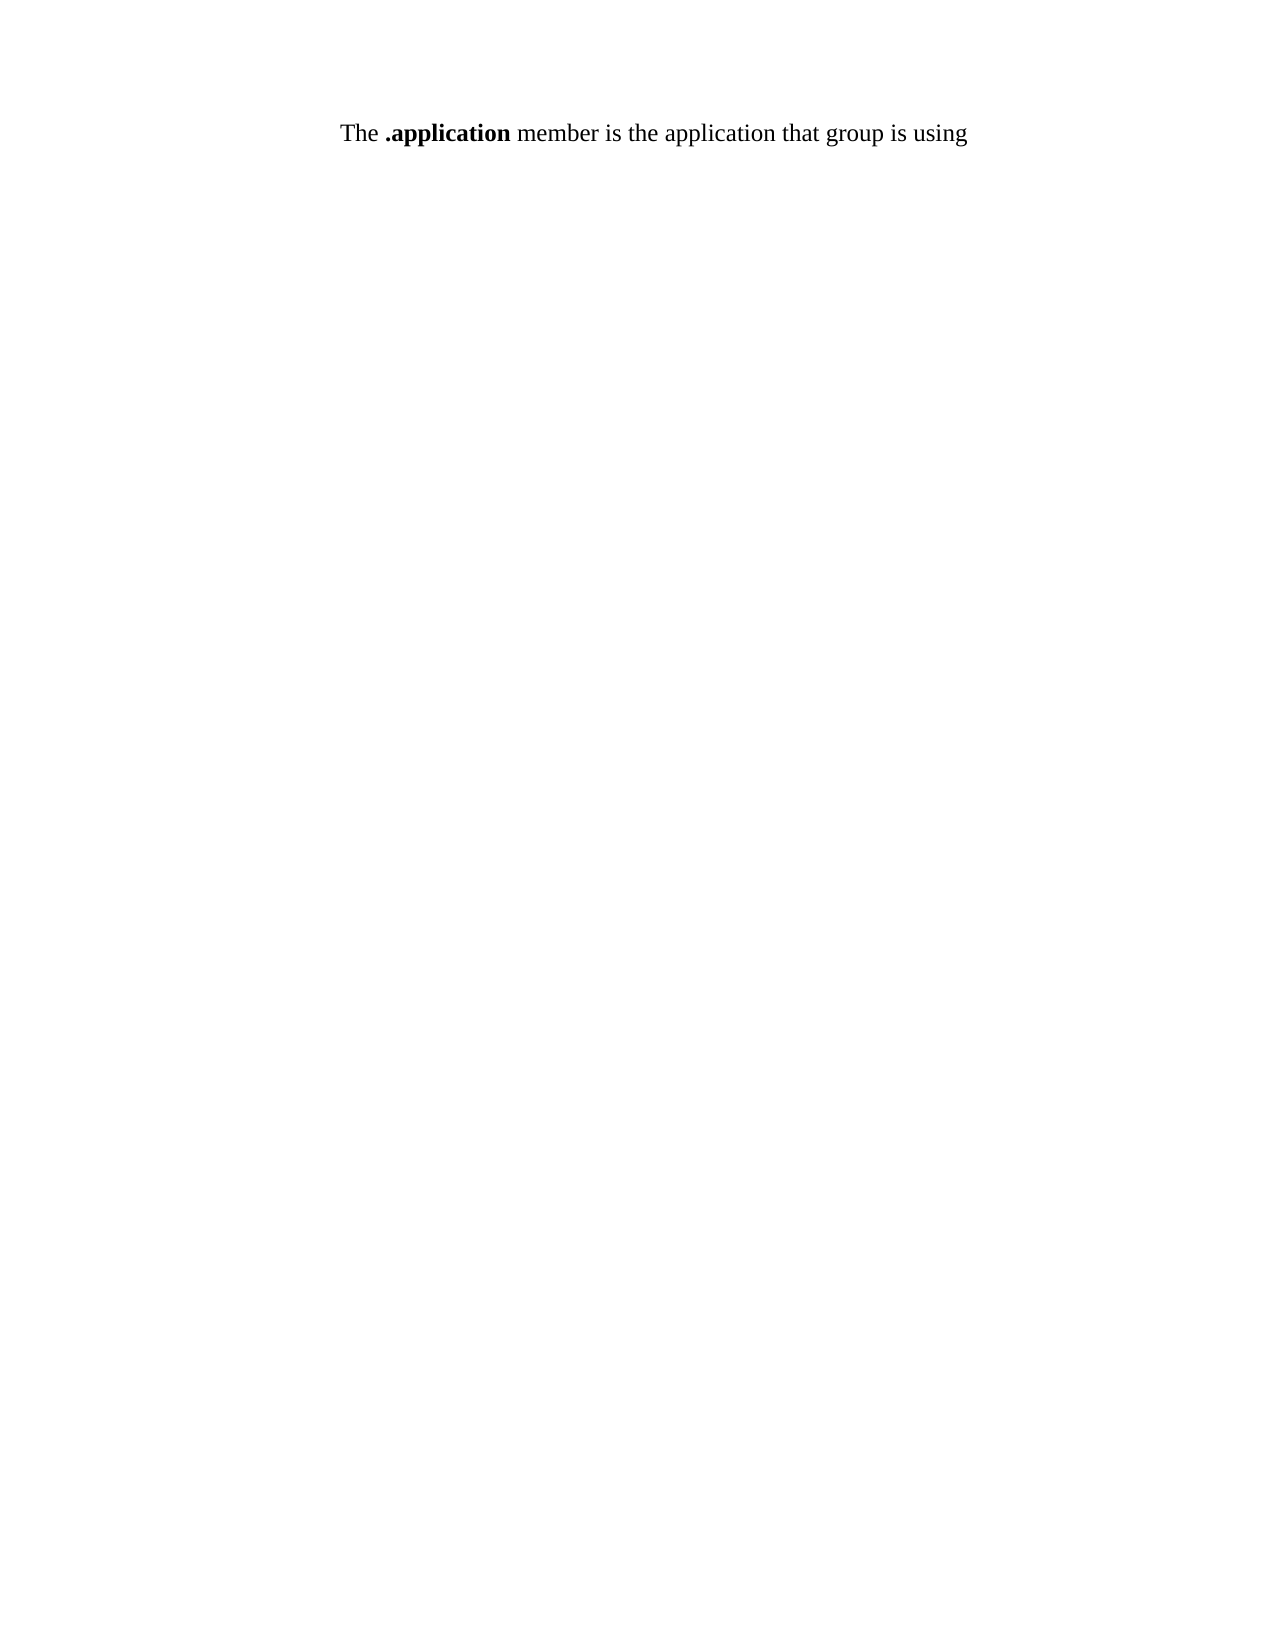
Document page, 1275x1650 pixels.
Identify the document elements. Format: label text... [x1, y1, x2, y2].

text The .application member is the application that group is using [118, 118, 1157, 147]
